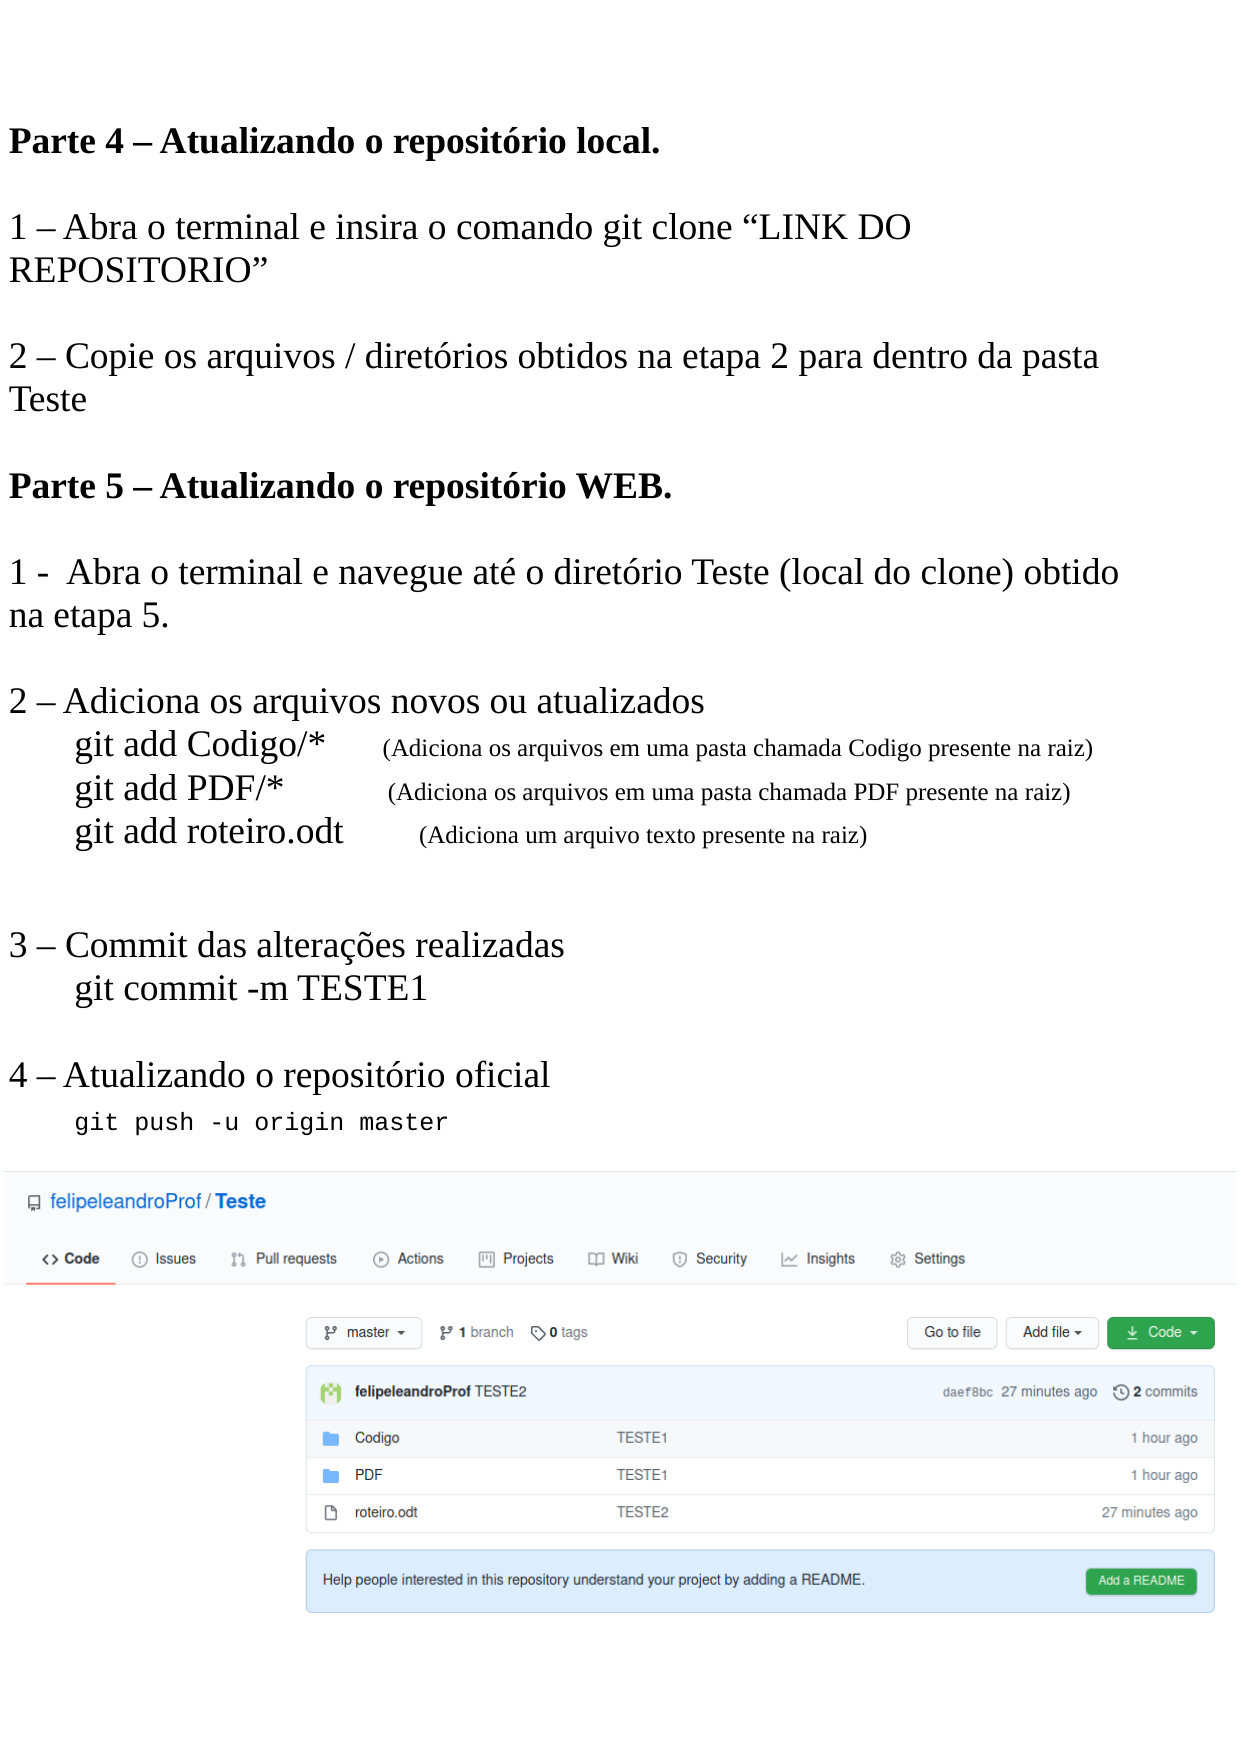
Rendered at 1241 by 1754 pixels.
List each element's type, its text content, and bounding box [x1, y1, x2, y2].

text 1 – Abra o terminal e insira o comando git clone “LINK DO REPOSITORIO” [8, 204, 1122, 291]
picture [4, 1170, 1236, 1630]
text Parte 5 – Atualizando o repositório WEB. [8, 463, 1122, 506]
text git add PDF/* (Adiciona os arquivos em uma pasta chamada PDF presente na raiz) [8, 765, 1234, 808]
text 3 – Commit das alterações realizadas [8, 923, 1122, 966]
text Parte 4 – Atualizando o repositório local. [8, 118, 1122, 161]
text git add Codigo/* (Adiciona os arquivos em uma pasta chamada Codigo presente na raiz) [8, 722, 1122, 765]
text git add roteiro.odt (Adiciona um arquivo texto presente na raiz) [8, 808, 1234, 851]
text 2 – Adiciona os arquivos novos ou atualizados [8, 679, 1122, 722]
text 2 – Copie os arquivos / diretórios obtidos na etapa 2 para dentro da pasta Teste [8, 334, 1122, 420]
text git commit -m TESTE1 [8, 966, 1122, 1009]
text git push -u origin master [8, 1095, 1122, 1138]
text 4 – Atualizando o repositório oficial [8, 1052, 1122, 1095]
text 1 - Abra o terminal e navegue até o diretório Teste (local do clone) obtido na etapa 5. [8, 549, 1122, 636]
